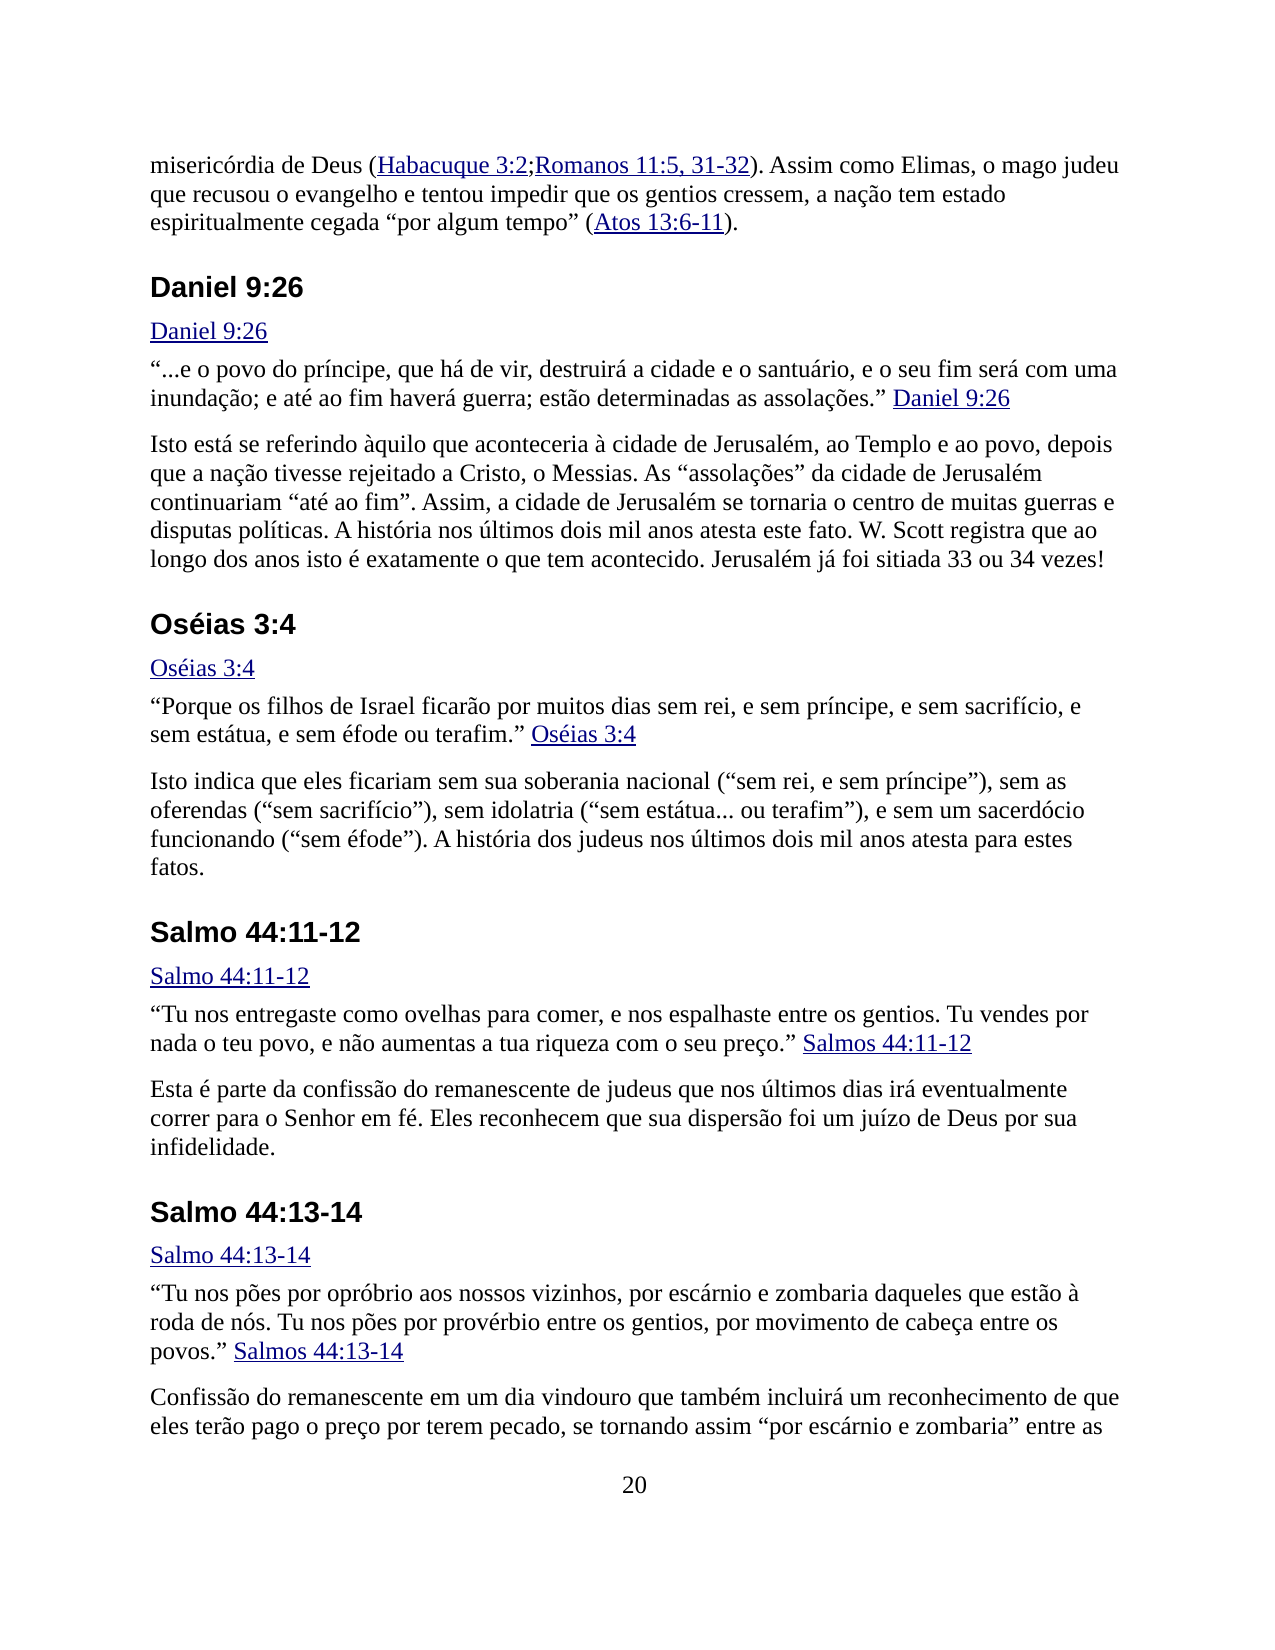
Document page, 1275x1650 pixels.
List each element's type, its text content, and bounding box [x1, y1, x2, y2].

text “...e o povo do príncipe, que há de vir, destruirá a cidade e o santuário, e o seu fim será com uma inundação; e até ao fim haverá guerra; estão determinadas as assolações.” Daniel 9:26 [150, 354, 1125, 411]
text “Tu nos entregaste como ovelhas para comer, e nos espalhaste entre os gentios. Tu vendes por nada o teu povo, e não aumentas a tua riqueza com o seu preço.” Salmos 44:11-12 [150, 999, 1125, 1056]
subtitle Daniel 9:26 [150, 270, 1125, 304]
text “Tu nos pões por opróbrio aos nossos vizinhos, por escárnio e zombaria daqueles que estão à roda de nós. Tu nos pões por provérbio entre os gentios, por movimento de cabeça entre os povos.” Salmos 44:13-14 [150, 1278, 1125, 1364]
text Isto indica que eles ficariam sem sua soberania nacional (“sem rei, e sem príncipe”), sem as oferendas (“sem sacrifício”), sem idolatria (“sem estátua... ou terafim”), e sem um sacerdócio funcionando (“sem éfode”). A história dos judeus nos últimos dois mil anos atesta para estes fatos. [150, 766, 1125, 881]
subtitle Oséias 3:4 [150, 607, 1125, 641]
text misericórdia de Deus (Habacuque 3:2;Romanos 11:5, 31-32). Assim como Elimas, o mago judeu que recusou o evangelho e tentou impedir que os gentios cressem, a nação tem estado espiritualmente cegada “por algum tempo” (Atos 13:6-11). [150, 150, 1125, 236]
text Oséias 3:4 [150, 653, 1125, 682]
text “Porque os filhos de Israel ficarão por muitos dias sem rei, e sem príncipe, e sem sacrifício, e sem estátua, e sem éfode ou terafim.” Oséias 3:4 [150, 691, 1125, 748]
subtitle Salmo 44:13-14 [150, 1194, 1125, 1228]
text Confissão do remanescente em um dia vindouro que também incluirá um reconhecimento de que eles terão pago o preço por terem pecado, se tornando assim “por escárnio e zombaria” entre as [150, 1382, 1125, 1440]
text Salmo 44:13-14 [150, 1241, 1125, 1269]
subtitle Salmo 44:11-12 [150, 915, 1125, 949]
text Salmo 44:11-12 [150, 961, 1125, 990]
text Isto está se referindo àquilo que aconteceria à cidade de Jerusalém, ao Templo e ao povo, depois que a nação tivesse rejeitado a Cristo, o Messias. As “assolações” da cidade de Jerusalém continuariam “até ao fim”. Assim, a cidade de Jerusalém se tornaria o centro de muitas guerras e disputas políticas. A história nos últimos dois mil anos atesta este fato. W. Scott registra que ao longo dos anos isto é exatamente o que tem acontecido. Jerusalém já foi sitiada 33 ou 34 vezes! [150, 429, 1125, 573]
text Daniel 9:26 [150, 316, 1125, 345]
text Esta é parte da confissão do remanescente de judeus que nos últimos dias irá eventualmente correr para o Senhor em fé. Eles reconhecem que sua dispersão foi um juízo de Deus por sua infidelidade. [150, 1074, 1125, 1161]
